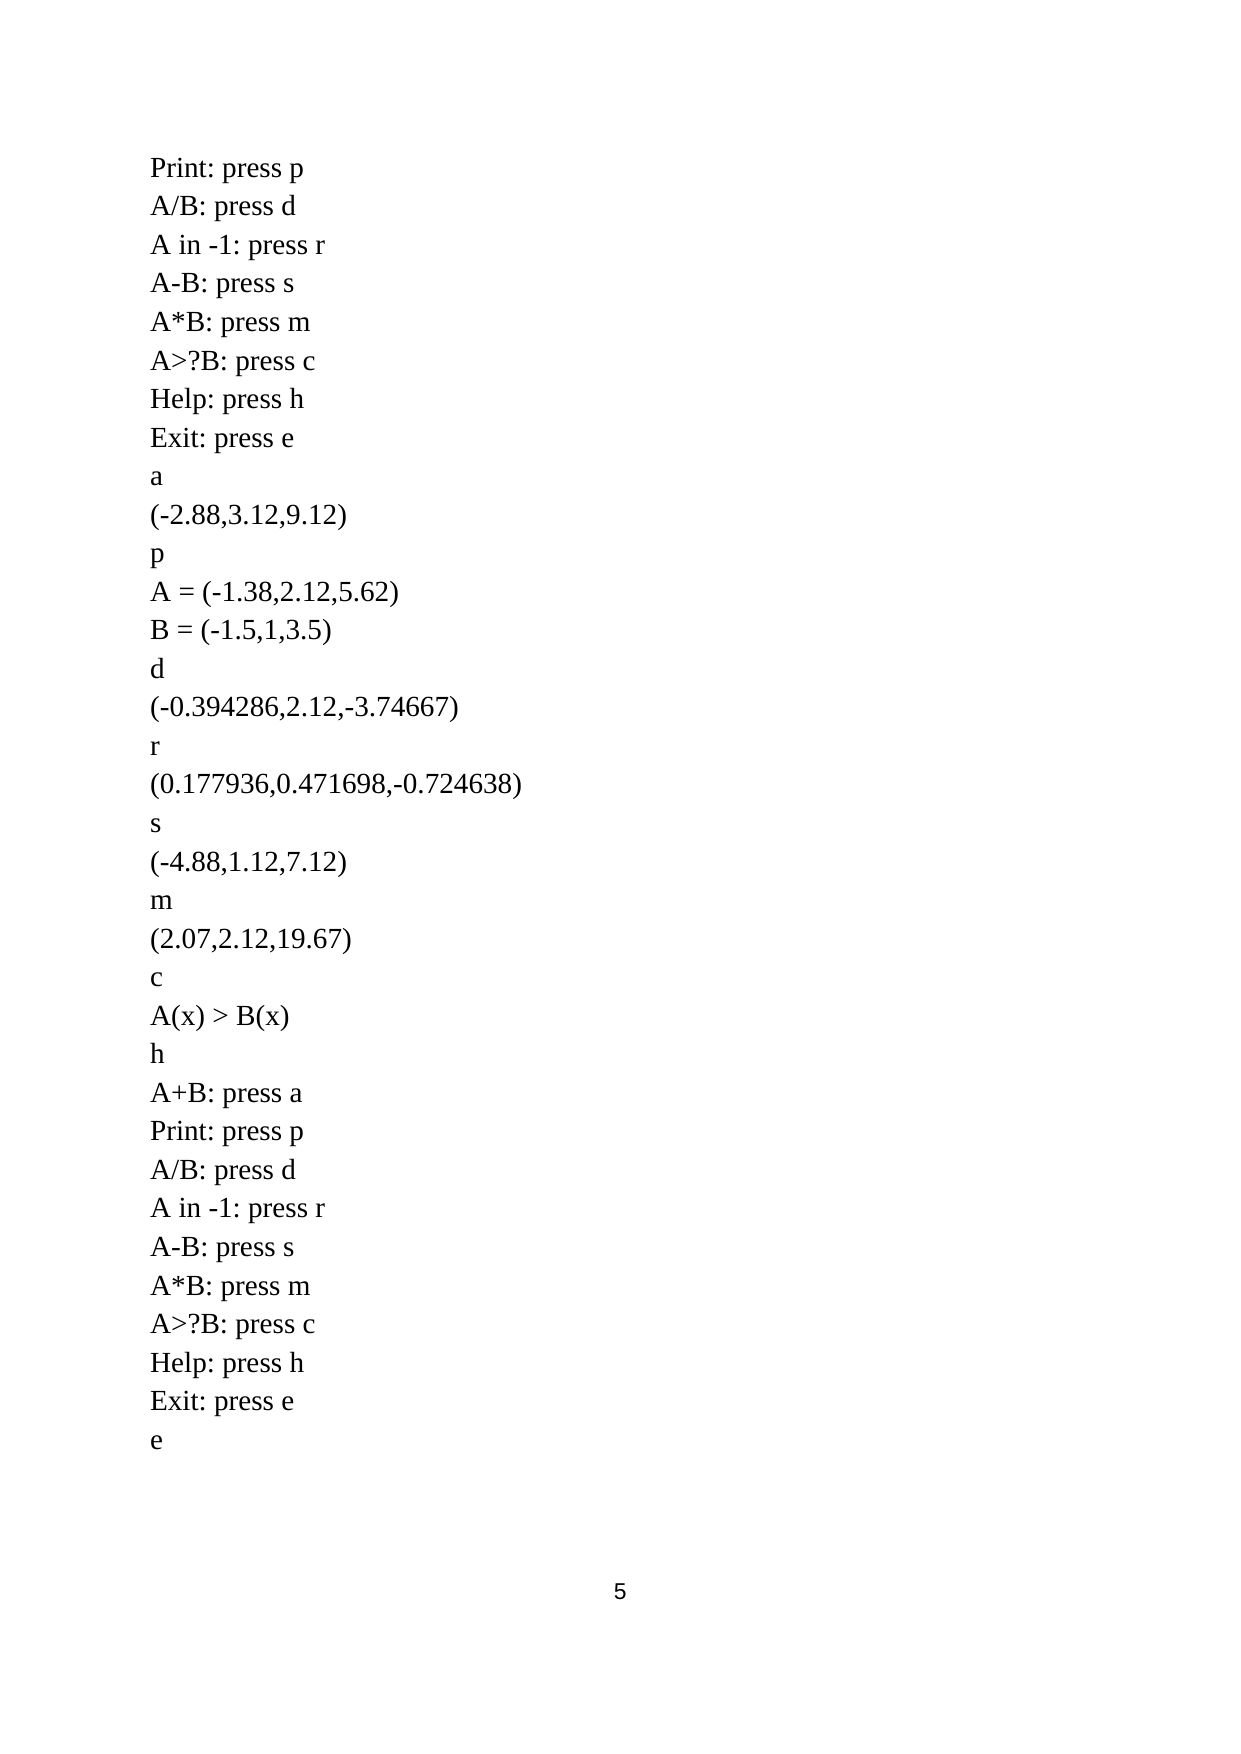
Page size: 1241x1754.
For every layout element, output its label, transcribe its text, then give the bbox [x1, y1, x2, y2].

text p [150, 535, 1090, 569]
text e [150, 1422, 1090, 1455]
text (2.07,2.12,19.67) [150, 921, 1090, 954]
text Print: press p [150, 150, 1090, 183]
text A*B: press m [150, 1268, 1090, 1301]
text Exit: press e [150, 420, 1090, 453]
text A/B: press d [150, 188, 1090, 222]
text Help: press h [150, 381, 1090, 415]
text A>?B: press c [150, 343, 1090, 376]
text A*B: press m [150, 304, 1090, 338]
text A in -1: press r [150, 1191, 1090, 1224]
text (-2.88,3.12,9.12) [150, 497, 1090, 530]
text d [150, 651, 1090, 684]
text Exit: press e [150, 1383, 1090, 1417]
text A(x) > B(x) [150, 998, 1090, 1031]
text A+B: press a [150, 1075, 1090, 1108]
text a [150, 458, 1090, 492]
text (0.177936,0.471698,-0.724638) [150, 767, 1090, 800]
text A = (-1.38,2.12,5.62) [150, 574, 1090, 607]
text s [150, 805, 1090, 839]
text A-B: press s [150, 1229, 1090, 1263]
text r [150, 728, 1090, 762]
text A/B: press d [150, 1152, 1090, 1186]
text (-4.88,1.12,7.12) [150, 844, 1090, 877]
text (-0.394286,2.12,-3.74667) [150, 689, 1090, 723]
text A-B: press s [150, 266, 1090, 299]
text c [150, 959, 1090, 993]
text h [150, 1036, 1090, 1070]
text Print: press p [150, 1113, 1090, 1147]
text A in -1: press r [150, 227, 1090, 261]
text Help: press h [150, 1345, 1090, 1378]
text B = (-1.5,1,3.5) [150, 612, 1090, 646]
text A>?B: press c [150, 1306, 1090, 1340]
text m [150, 882, 1090, 916]
